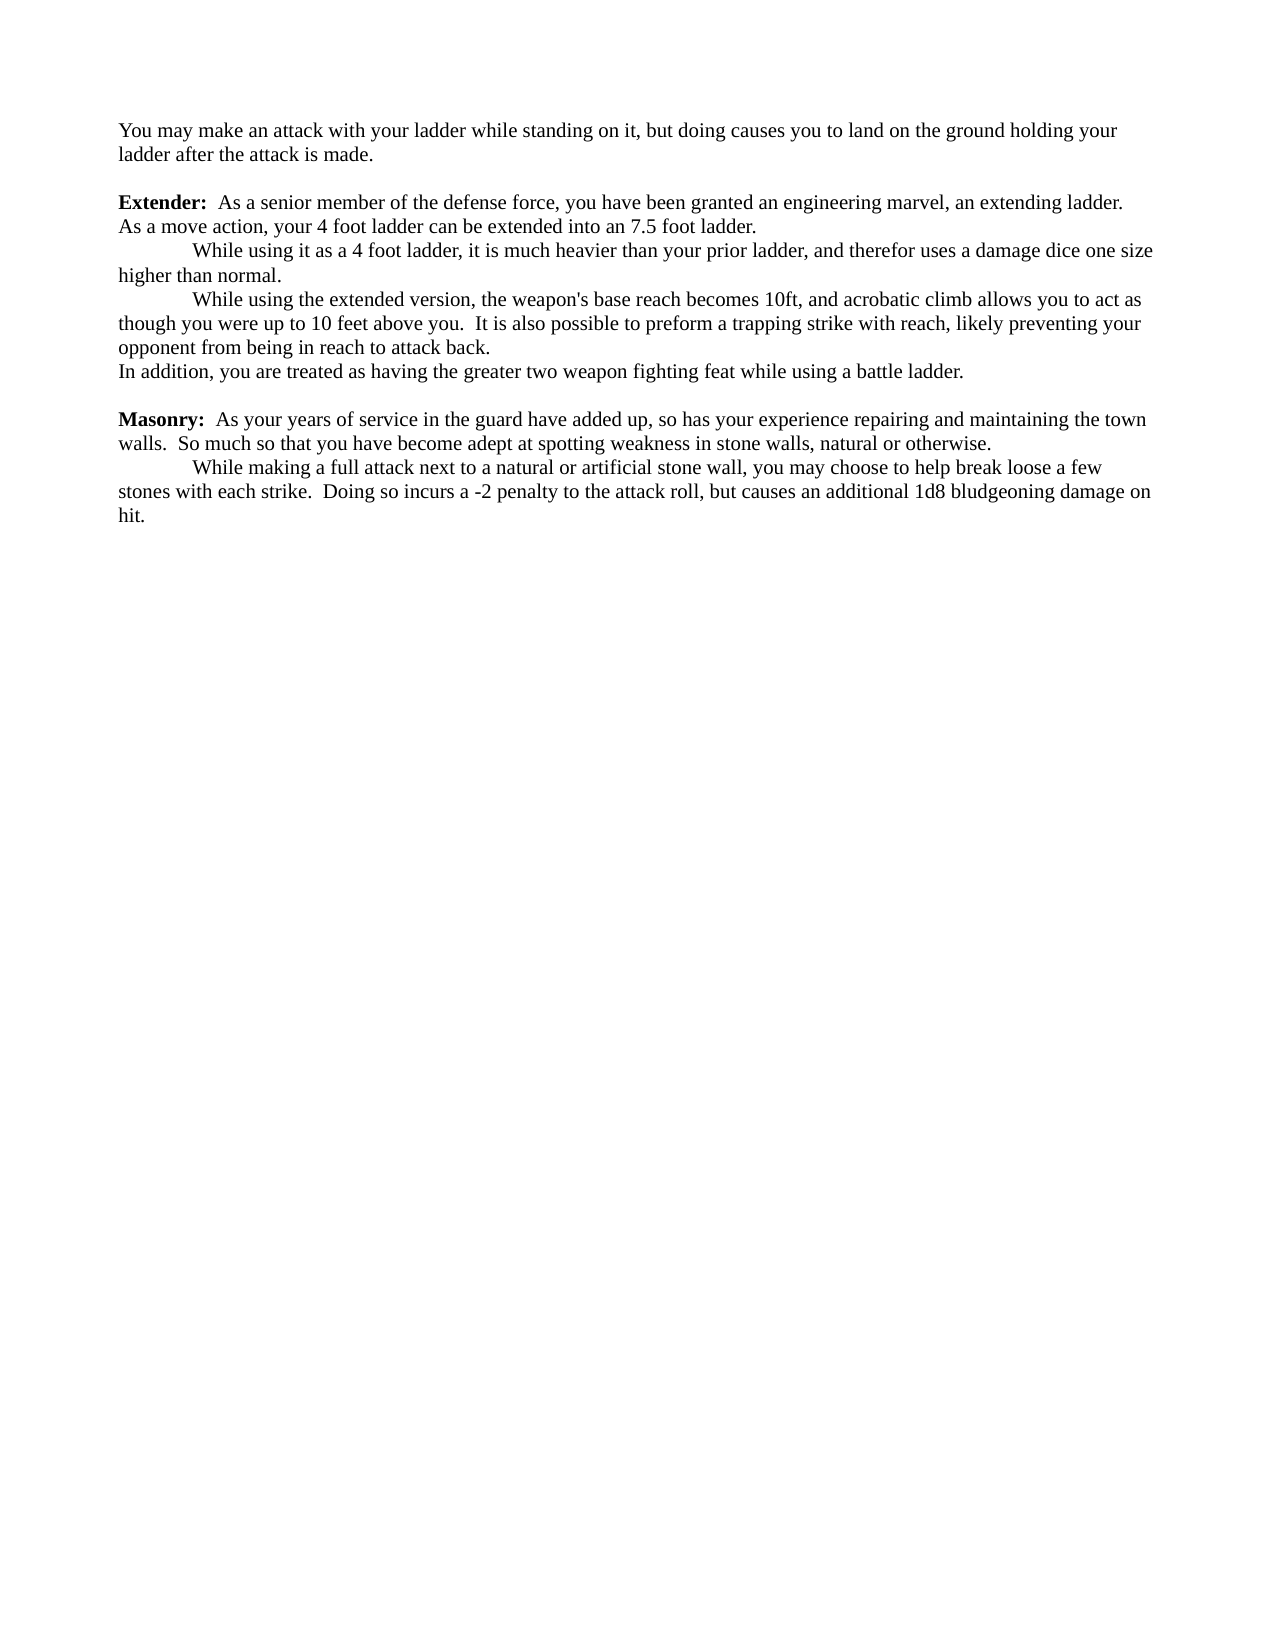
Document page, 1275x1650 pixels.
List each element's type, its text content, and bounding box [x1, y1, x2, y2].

text You may make an attack with your ladder while standing on it, but doing causes you to land on the ground holding your ladder after the attack is made. [118, 118, 1157, 166]
text In addition, you are treated as having the greater two weapon fighting feat while using a battle ladder. [118, 359, 1157, 383]
text Extender: As a senior member of the defense force, you have been granted an engineering marvel, an extending ladder. As a move action, your 4 foot ladder can be extended into an 7.5 foot ladder. [118, 190, 1157, 238]
text While using it as a 4 foot ladder, it is much heavier than your prior ladder, and therefor uses a damage dice one size higher than normal. [118, 238, 1157, 287]
text While making a full attack next to a natural or artificial stone wall, you may choose to help break loose a few stones with each strike. Doing so incurs a -2 penalty to the attack roll, but causes an additional 1d8 bludgeoning damage on hit. [118, 455, 1157, 527]
text While using the extended version, the weapon's base reach becomes 10ft, and acrobatic climb allows you to act as though you were up to 10 feet above you. It is also possible to preform a trapping strike with reach, likely preventing your opponent from being in reach to attack back. [118, 287, 1157, 359]
text Masonry: As your years of service in the guard have added up, so has your experience repairing and maintaining the town walls. So much so that you have become adept at spotting weakness in stone walls, natural or otherwise. [118, 407, 1157, 455]
